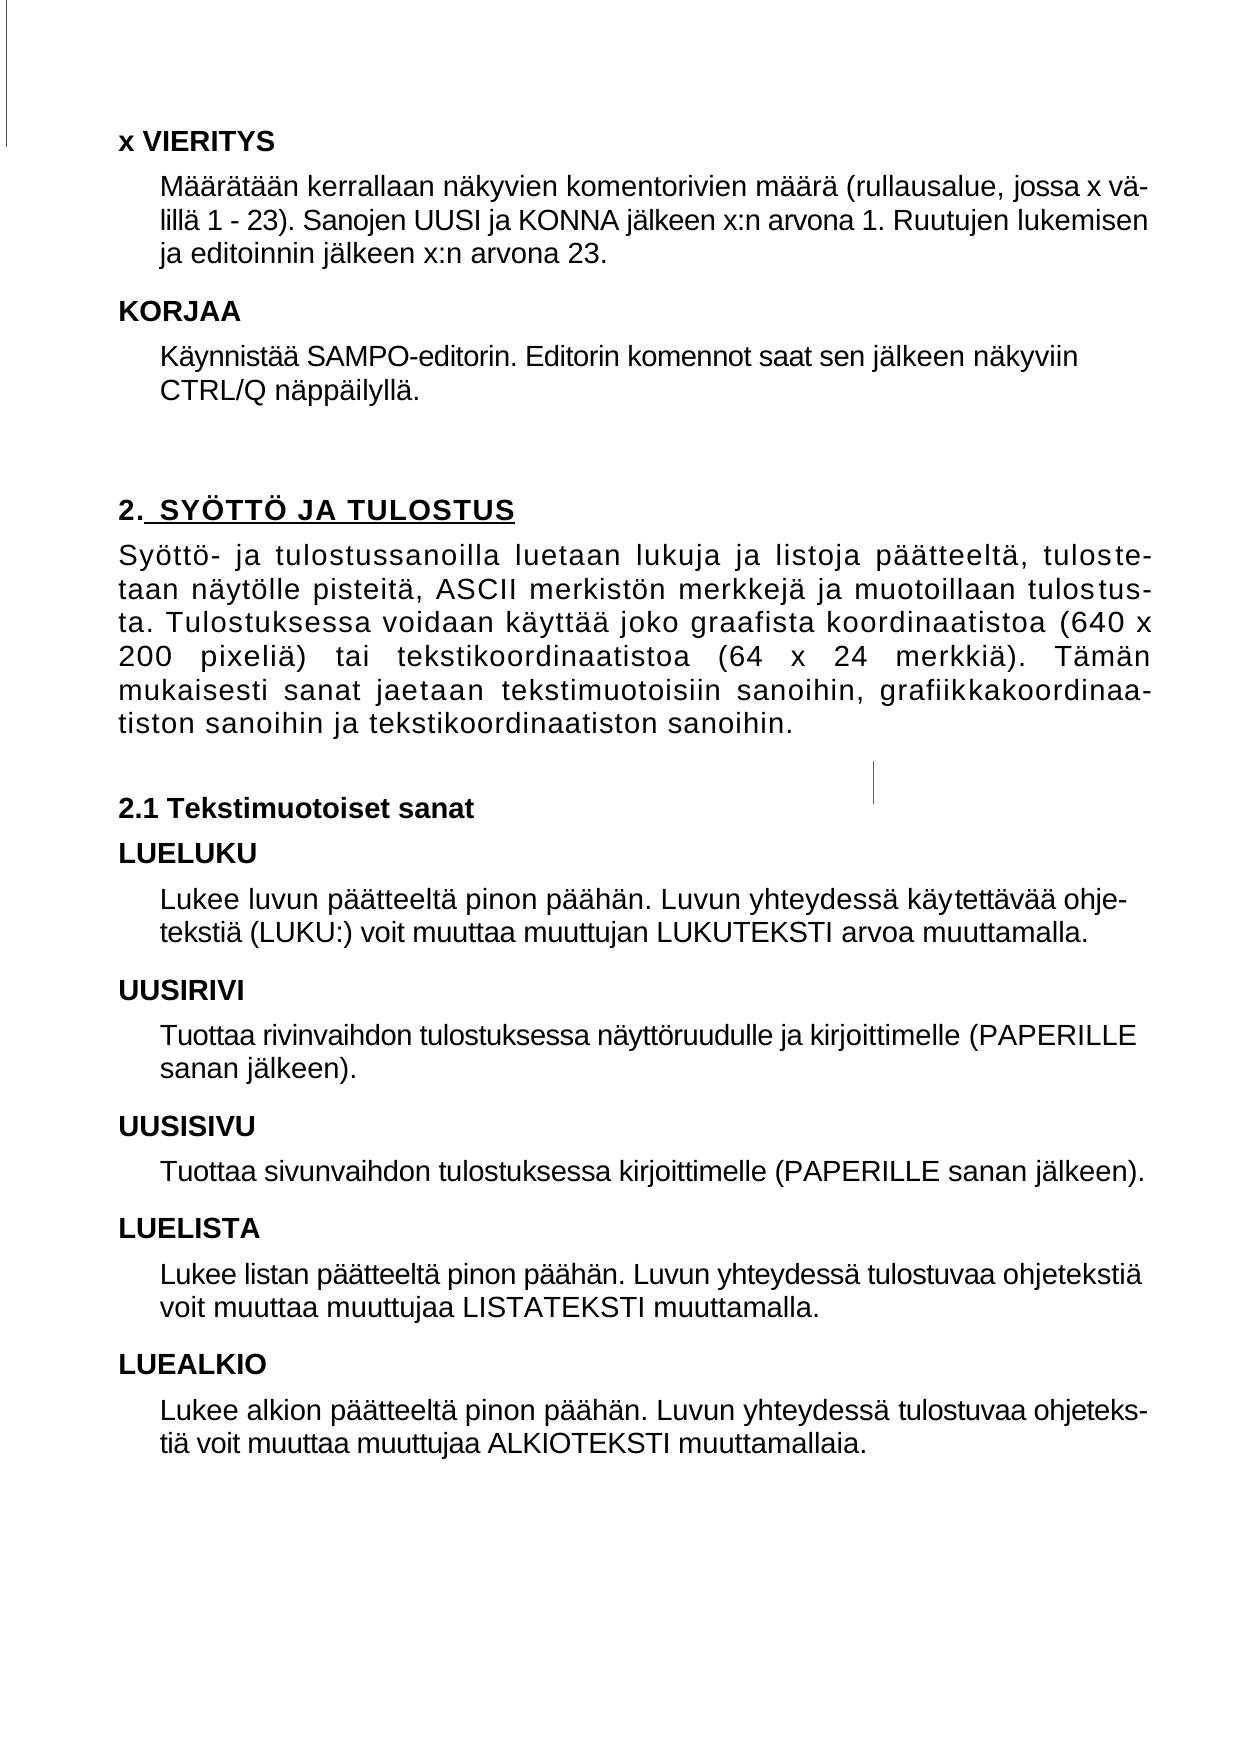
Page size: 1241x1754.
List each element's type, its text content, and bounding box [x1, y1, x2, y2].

text Syöttö- ja tulostussanoilla luetaan lukuja ja listoja päätteeltä, tuloste­taan näytölle pisteitä, ASCII merkistön merkkejä ja muotoillaan tulostus­ta. Tulos­tuksessa voidaan käyttää joko graafista koordinaatistoa (640 x 200 pixeliä) tai teks­tikoordinaatistoa (64 x 24 merkkiä). Tämän mukaisesti sanat jae­taan tekstimuotoisiin sanoihin, grafiik­kakoor­dinaa­tis­ton sanoihin ja tekstikoordinaatiston sanoihin. [118, 538, 1152, 739]
text LUEALKIO [118, 1347, 1152, 1381]
text LUELUKU [118, 836, 1152, 870]
subtitle SYÖTTÖ JA TULOSTUS [118, 493, 1152, 526]
text LUELISTA [118, 1211, 1152, 1245]
text Lukee listan päätteeltä pinon päähän. Luvun yhteydessä tulostuvaa ohjetekstiä voit muuttaa muuttujaa LISTATEKSTI muuttamalla. [159, 1257, 1152, 1324]
text KORJAA [118, 294, 1152, 327]
text Käynnistää SAMPO-editorin. Editorin komennot saat sen jälkeen näkyviin CTRL/Q näppäi­lyllä. [159, 339, 1152, 406]
text UUSIRIVI [118, 972, 1152, 1006]
text Lukee alkion päätteeltä pinon päähän. Luvun yhteydessä tulostuvaa ohjeteks­tiä voit muuttaa muuttujaa ALKIOTEKSTI muuttamallaia. [159, 1393, 1152, 1460]
text x VIERITYS [118, 124, 1152, 158]
text Määrätään kerrallaan näkyvien komentorivien määrä (rullausalue, jossa x vä­lillä 1 - 23). Sanojen UUSI ja KONNA jälkeen x:n arvona 1. Ruutujen lukemisen ja editoinnin jälkeen x:n arvona 23. [159, 169, 1152, 270]
subtitle 2.1 Tekstimuotoiset sanat [118, 791, 1152, 824]
text Tuottaa sivunvaihdon tulostuksessa kirjoittimelle (PAPERILLE sanan jälkeen). [159, 1154, 1152, 1188]
text UUSISIVU [118, 1109, 1152, 1142]
text Tuottaa rivinvaihdon tulostuksessa näyttöruudulle ja kir­joittimelle (PAPERILLE sanan jäl­keen). [159, 1018, 1152, 1085]
text Lukee luvun päätteeltä pinon päähän. Luvun yhteydessä käy­tettävää ohje­tekstiä (LUKU:) voit muuttaa muuttujan LUKUTEKSTI arvoa muuttamalla. [159, 882, 1152, 949]
